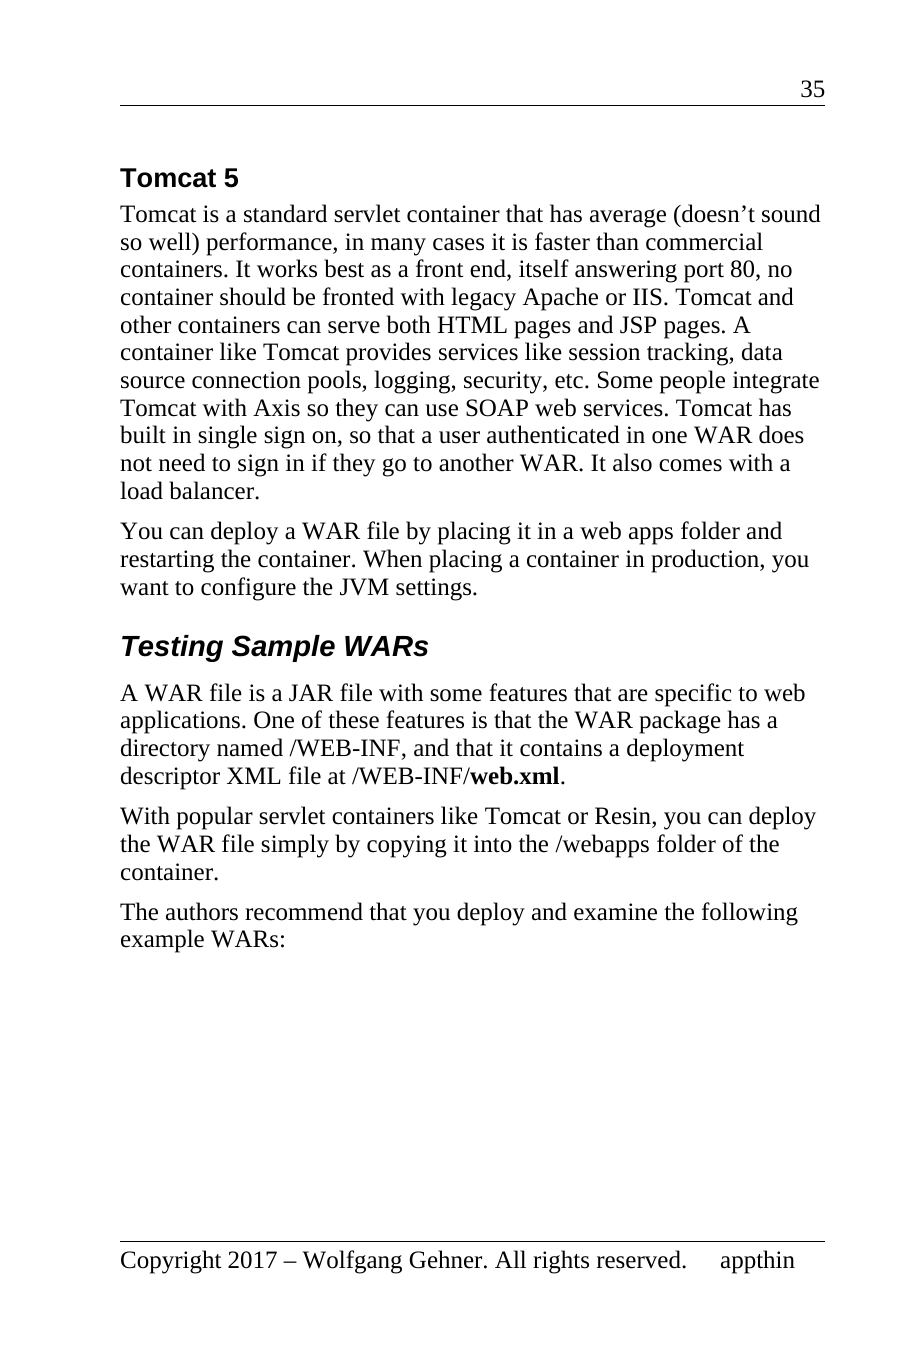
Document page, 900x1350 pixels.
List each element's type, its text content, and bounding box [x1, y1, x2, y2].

subtitle Tomcat 5 [120, 163, 825, 194]
text The authors recommend that you deploy and examine the following example WARs: [120, 898, 825, 953]
text You can deploy a WAR file by placing it in a web apps folder and restarting the container. When placing a container in production, you want to configure the JVM settings. [120, 517, 825, 600]
subtitle Testing Sample WARs [120, 629, 825, 662]
text Tomcat is a standard servlet container that has average (doesn’t sound so well) performance, in many cases it is faster than commercial containers. It works best as a front end, itself answering port 80, no container should be fronted with legacy Apache or IIS. Tomcat and other containers can serve both HTML pages and JSP pages. A container like Tomcat provides services like session tracking, data source connection pools, logging, security, etc. Some people integrate Tomcat with Axis so they can use SOAP web services. Tomcat has built in single sign on, so that a user authenticated in one WAR does not need to sign in if they go to another WAR. It also comes with a load balancer. [120, 200, 825, 505]
text A WAR file is a JAR file with some features that are specific to web applications. One of these features is that the WAR package has a directory named /WEB-INF, and that it contains a deployment descriptor XML file at /WEB-INF/web.xml. [120, 679, 825, 790]
text With popular servlet containers like Tomcat or Resin, you can deploy the WAR file simply by copying it into the /webapps folder of the container. [120, 802, 825, 885]
